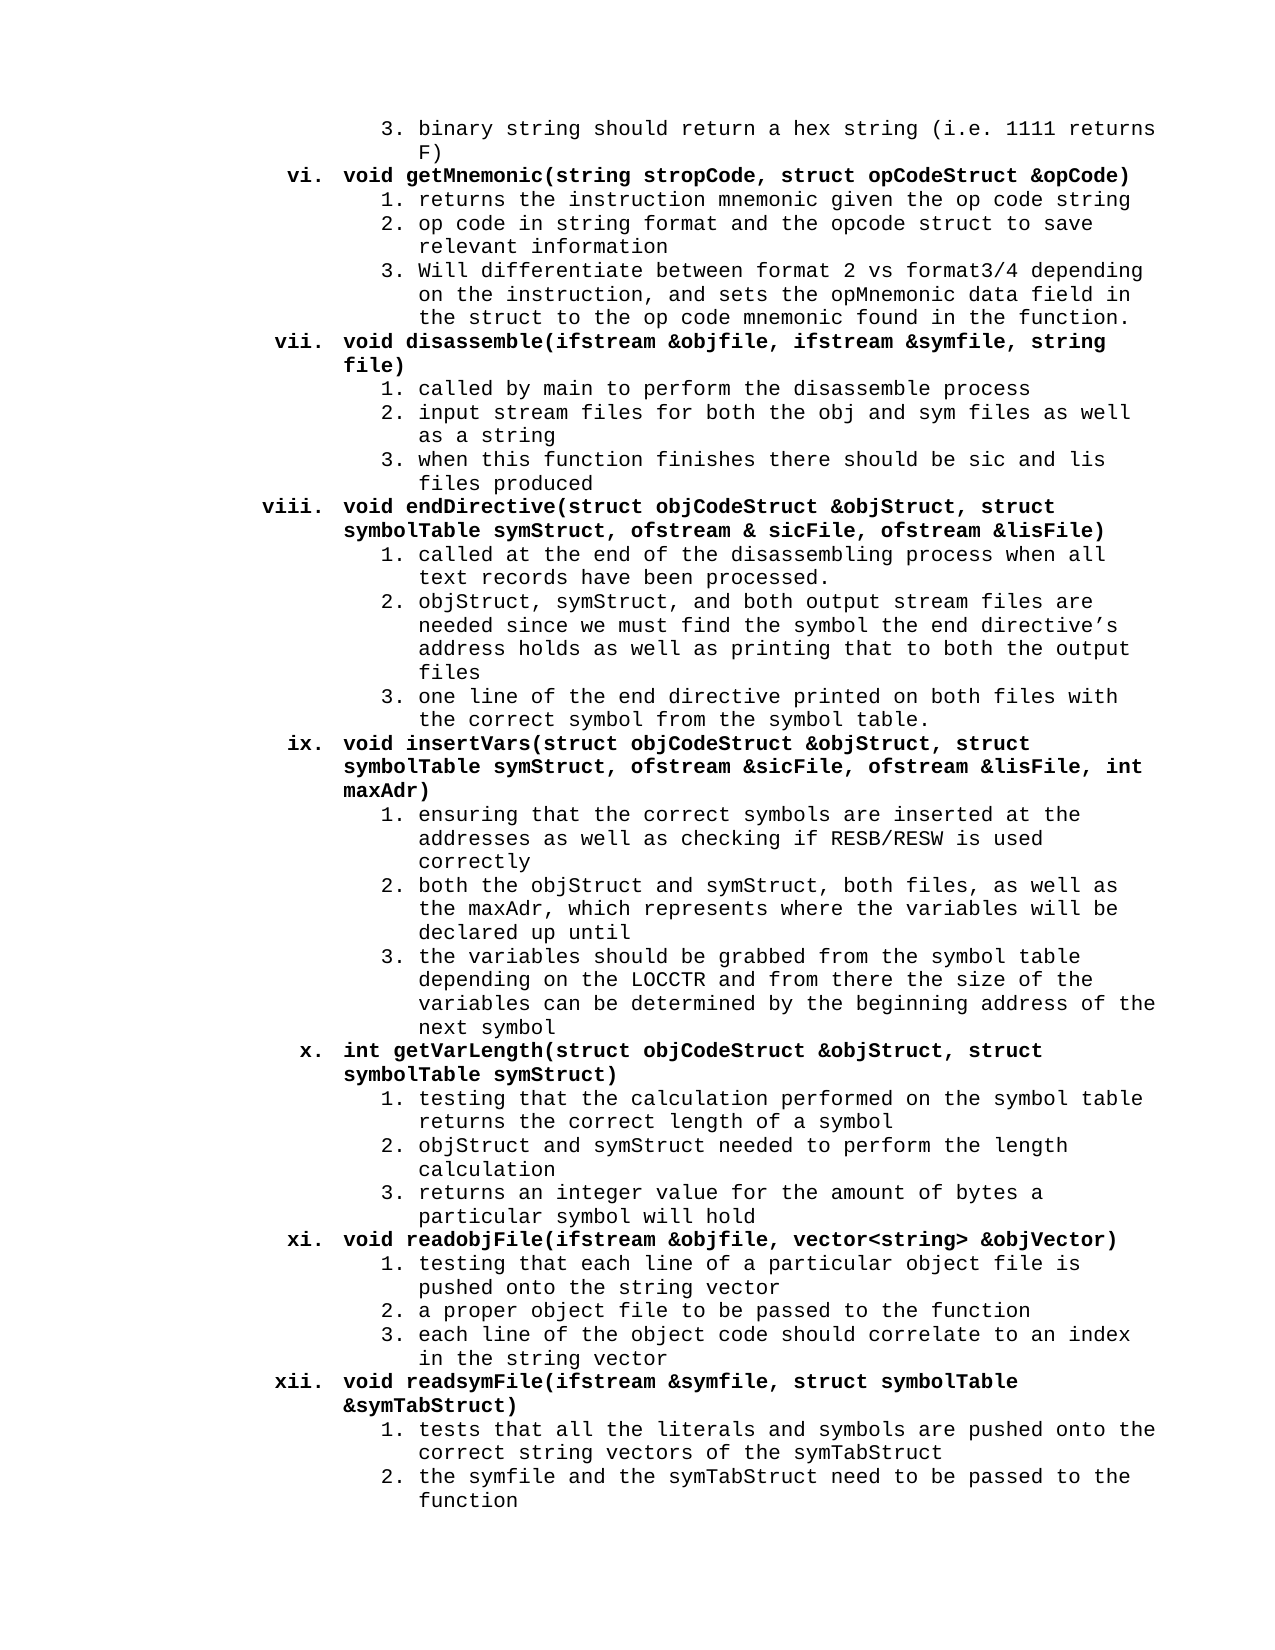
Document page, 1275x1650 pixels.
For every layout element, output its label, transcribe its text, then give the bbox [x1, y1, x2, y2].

list each line of the object code should correlate to an index in the string vector [381, 1324, 1157, 1371]
list returns an integer value for the amount of bytes a particular symbol will hold [381, 1182, 1157, 1229]
list int getVarLength(struct objCodeStruct &objStruct, struct symbolTable symStruct) [324, 1040, 1157, 1088]
list void readobjFile(ifstream &objfile, vector<string> &objVector) [324, 1229, 1157, 1253]
list binary string should return a hex string (i.e. 1111 returns F) [381, 118, 1157, 165]
list a proper object file to be passed to the function [381, 1300, 1157, 1324]
list both the objStruct and symStruct, both files, as well as the maxAdr, which represents where the variables will be declared up until [381, 875, 1157, 946]
list Will differentiate between format 2 vs format3/4 depending on the instruction, and sets the opMnemonic data field in the struct to the op code mnemonic found in the function. [381, 260, 1157, 331]
list testing that each line of a particular object file is pushed onto the string vector [381, 1253, 1157, 1300]
list the symfile and the symTabStruct need to be passed to the function [381, 1466, 1157, 1513]
list void readsymFile(ifstream &symfile, struct symbolTable &symTabStruct) [324, 1371, 1157, 1419]
list tests that all the literals and symbols are pushed onto the correct string vectors of the symTabStruct [381, 1419, 1157, 1466]
list op code in string format and the opcode struct to save relevant information [381, 213, 1157, 260]
list called by main to perform the disassemble process [381, 378, 1157, 402]
list the variables should be grabbed from the symbol table depending on the LOCCTR and from there the size of the variables can be determined by the beginning address of the next symbol [381, 946, 1157, 1040]
list input stream files for both the obj and sym files as well as a string [381, 402, 1157, 449]
list void insertVars(struct objCodeStruct &objStruct, struct symbolTable symStruct, ofstream &sicFile, ofstream &lisFile, int maxAdr) [324, 733, 1157, 804]
list objStruct and symStruct needed to perform the length calculation [381, 1135, 1157, 1182]
list called at the end of the disassembling process when all text records have been processed. [381, 544, 1157, 591]
list objStruct, symStruct, and both output stream files are needed since we must find the symbol the end directive’s address holds as well as printing that to both the output files [381, 591, 1157, 686]
list void endDirective(struct objCodeStruct &objStruct, struct symbolTable symStruct, ofstream & sicFile, ofstream &lisFile) [324, 496, 1157, 544]
list ensuring that the correct symbols are inserted at the addresses as well as checking if RESB/RESW is used correctly [381, 804, 1157, 875]
list when this function finishes there should be sic and lis files produced [381, 449, 1157, 496]
list void disassemble(ifstream &objfile, ifstream &symfile, string file) [324, 331, 1157, 378]
list one line of the end directive printed on both files with the correct symbol from the symbol table. [381, 686, 1157, 733]
list returns the instruction mnemonic given the op code string [381, 189, 1157, 213]
list void getMnemonic(string stropCode, struct opCodeStruct &opCode) [324, 165, 1157, 189]
list testing that the calculation performed on the symbol table returns the correct length of a symbol [381, 1088, 1157, 1135]
